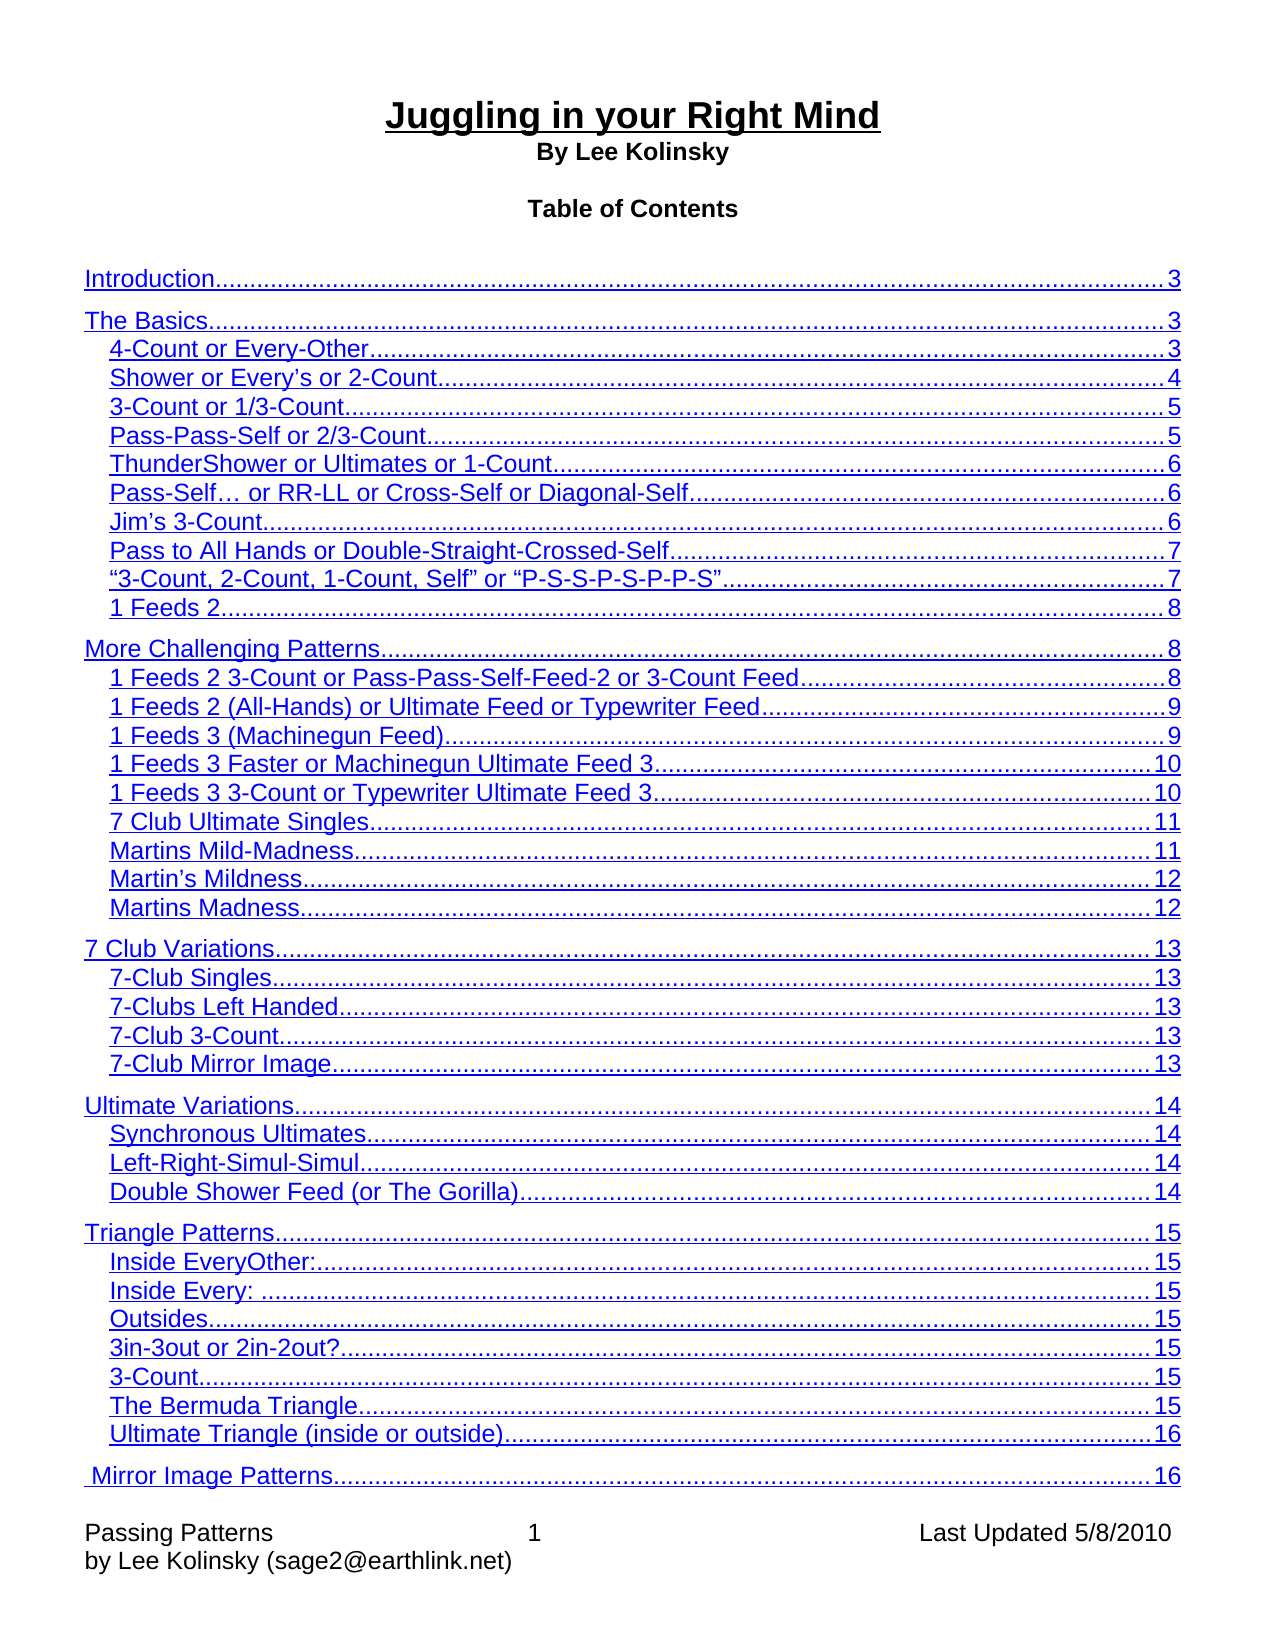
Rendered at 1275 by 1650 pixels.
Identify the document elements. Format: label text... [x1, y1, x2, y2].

text More Challenging Patterns 8 [84, 634, 1181, 659]
text Outsides 15 [109, 1304, 1181, 1329]
text Pass to All Hands or Double-Straight-Crossed-Self 7 [109, 536, 1181, 561]
text Mirror Image Patterns 16 [84, 1461, 1181, 1486]
text Ultimate Variations 14 [84, 1091, 1181, 1116]
text Synchronous Ultimates 14 [109, 1119, 1181, 1144]
text The Bermuda Triangle 15 [109, 1391, 1181, 1416]
text 1 Feeds 2 8 [109, 593, 1181, 618]
text 3in-3out or 2in-2out? 15 [109, 1333, 1181, 1358]
text Pass-Self… or RR-LL or Cross-Self or Diagonal-Self 6 [109, 478, 1181, 503]
text 4-Count or Every-Other 3 [109, 334, 1181, 359]
text Jim’s 3-Count 6 [109, 507, 1181, 532]
text 7 Club Variations 13 [84, 934, 1181, 959]
text Introduction 3 [84, 264, 1181, 289]
text Martins Mild-Madness 11 [109, 836, 1181, 861]
text The Basics 3 [84, 306, 1181, 331]
text Inside Every: 15 [109, 1276, 1181, 1301]
text Martin’s Mildness 12 [109, 864, 1181, 889]
text Double Shower Feed (or The Gorilla) 14 [109, 1177, 1181, 1202]
text Pass-Pass-Self or 2/3-Count 5 [109, 421, 1181, 446]
text Shower or Every’s or 2-Count 4 [109, 363, 1181, 388]
text 7-Club Mirror Image 13 [109, 1049, 1181, 1074]
title By Lee Kolinsky [84, 137, 1181, 166]
text 1 Feeds 2 (All-Hands) or Ultimate Feed or Typewriter Feed 9 [109, 692, 1181, 717]
text Ultimate Triangle (inside or outside) 16 [109, 1419, 1181, 1444]
text Triangle Patterns 15 [84, 1218, 1181, 1243]
text Martins Madness 12 [109, 893, 1181, 918]
text 1 Feeds 3 Faster or Machinegun Ultimate Feed 3 10 [109, 749, 1181, 774]
text 7-Club 3-Count 13 [109, 1021, 1181, 1046]
text 7-Club Singles 13 [109, 963, 1181, 988]
text 7 Club Ultimate Singles 11 [109, 807, 1181, 832]
text 3-Count 15 [109, 1362, 1181, 1387]
text 1 Feeds 2 3-Count or Pass-Pass-Self-Feed-2 or 3-Count Feed 8 [109, 663, 1181, 688]
title Table of Contents [84, 194, 1181, 223]
text Inside EveryOther: 15 [109, 1247, 1181, 1272]
text “3-Count, 2-Count, 1-Count, Self” or “P-S-S-P-S-P-P-S” 7 [109, 564, 1181, 589]
text 3-Count or 1/3-Count 5 [109, 392, 1181, 417]
text 1 Feeds 3 3-Count or Typewriter Ultimate Feed 3 10 [109, 778, 1181, 803]
text ThunderShower or Ultimates or 1-Count 6 [109, 449, 1181, 474]
title Juggling in your Right Mind [84, 94, 1181, 137]
text Left-Right-Simul-Simul 14 [109, 1148, 1181, 1173]
text 7-Clubs Left Handed 13 [109, 992, 1181, 1017]
text 1 Feeds 3 (Machinegun Feed) 9 [109, 721, 1181, 746]
